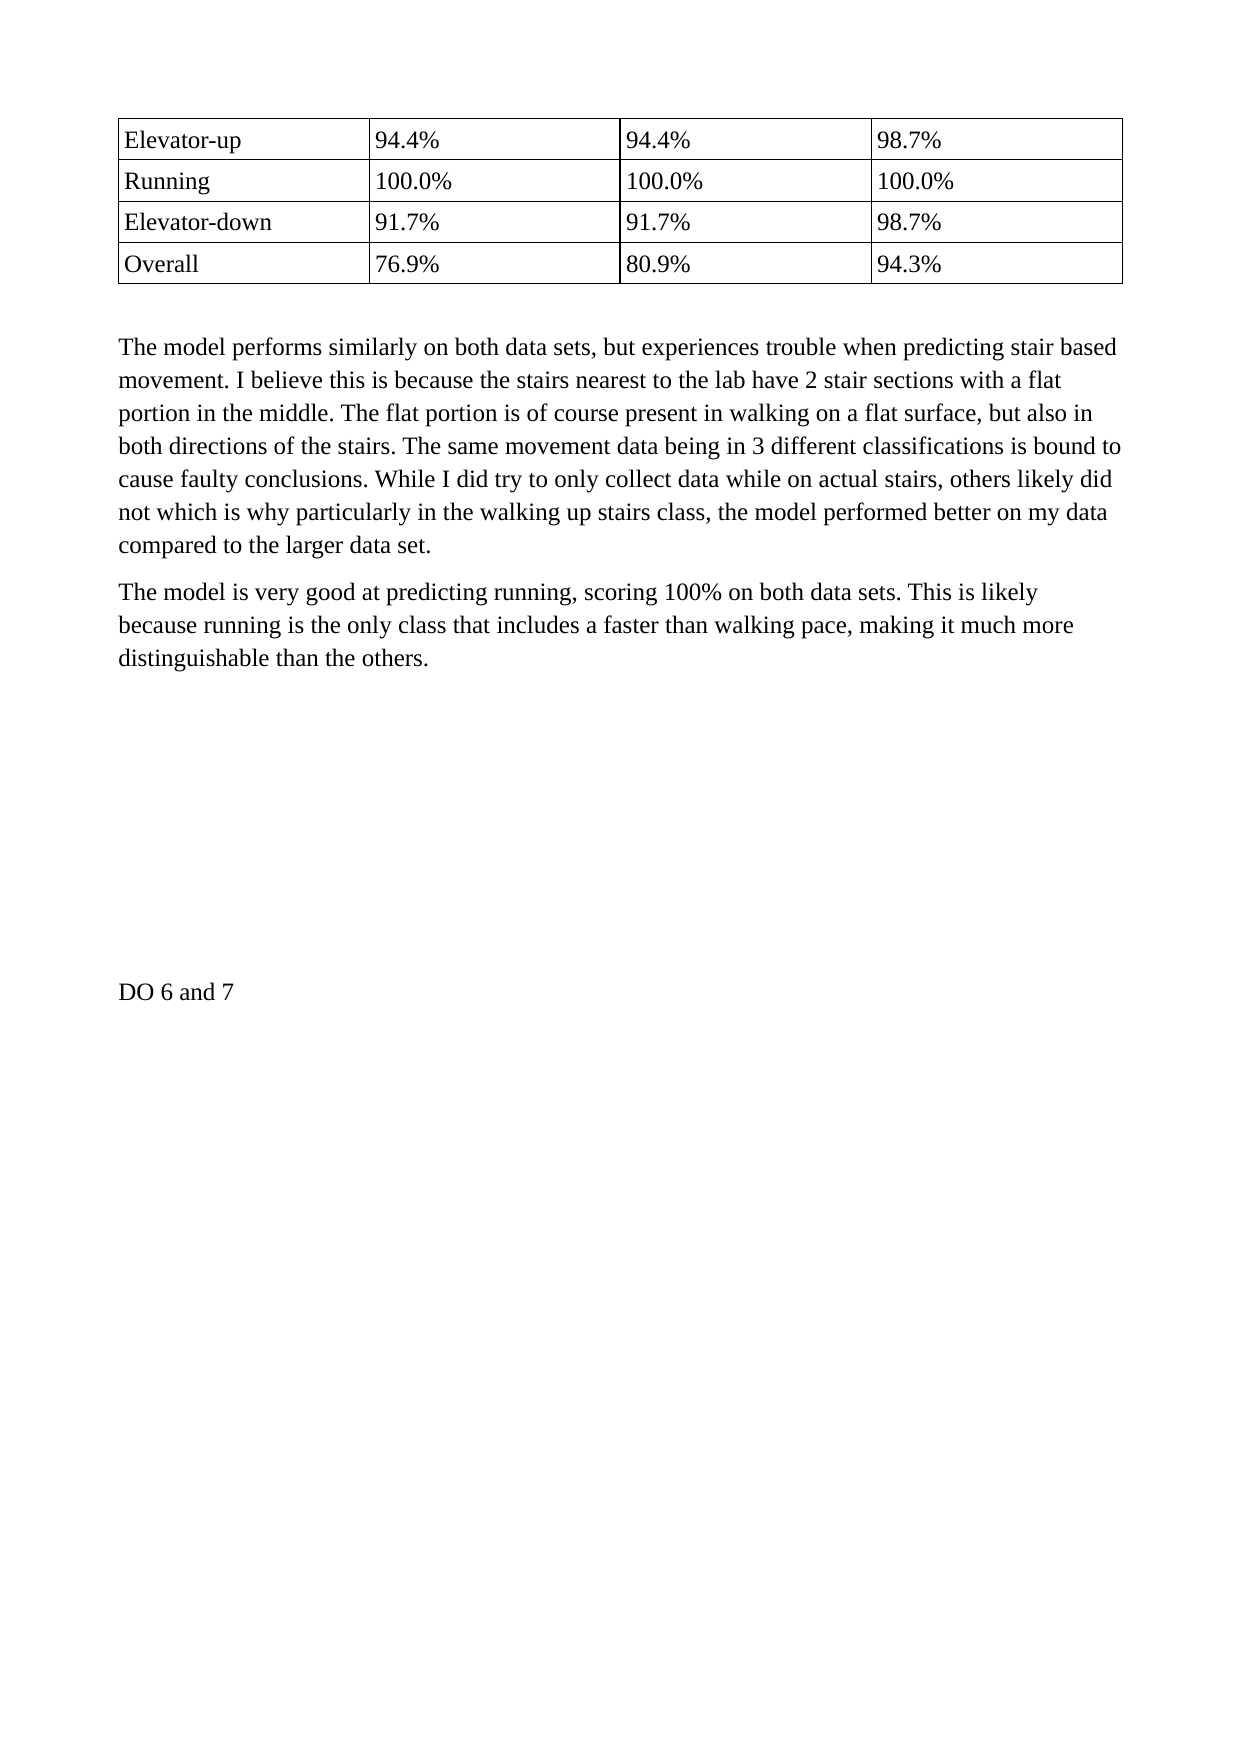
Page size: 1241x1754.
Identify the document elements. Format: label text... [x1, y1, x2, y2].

text The model is very good at predicting running, scoring 100% on both data sets. This is likely because running is the only class that includes a faster than walking pace, making it much more distinguishable than the others. [118, 577, 1122, 672]
table_cell Running [119, 160, 369, 201]
table_cell 100.0% [872, 160, 1122, 201]
table_cell 100.0% [370, 160, 619, 201]
table_cell 94.3% [872, 243, 1122, 283]
text DO 6 and 7 [118, 977, 1122, 1006]
table_cell Elevator-up [119, 119, 369, 159]
table_cell 91.7% [370, 202, 619, 242]
table_cell 80.9% [621, 243, 871, 283]
table_cell 100.0% [621, 160, 871, 201]
table_cell 91.7% [621, 202, 871, 242]
table_cell 94.4% [621, 119, 871, 159]
table_cell 98.7% [872, 202, 1122, 242]
table_cell 94.4% [370, 119, 619, 159]
text The model performs similarly on both data sets, but experiences trouble when predicting stair based movement. I believe this is because the stairs nearest to the lab have 2 stair sections with a flat portion in the middle. The flat portion is of course present in walking on a flat surface, but also in both directions of the stairs. The same movement data being in 3 different classifications is bound to cause faulty conclusions. While I did try to only collect data while on actual stairs, others likely did not which is why particularly in the walking up stairs class, the model performed better on my data compared to the larger data set. [118, 332, 1122, 559]
table_cell Overall [119, 243, 369, 283]
table_cell Elevator-down [119, 202, 369, 242]
table_cell 98.7% [872, 119, 1122, 159]
table_cell 76.9% [370, 243, 619, 283]
